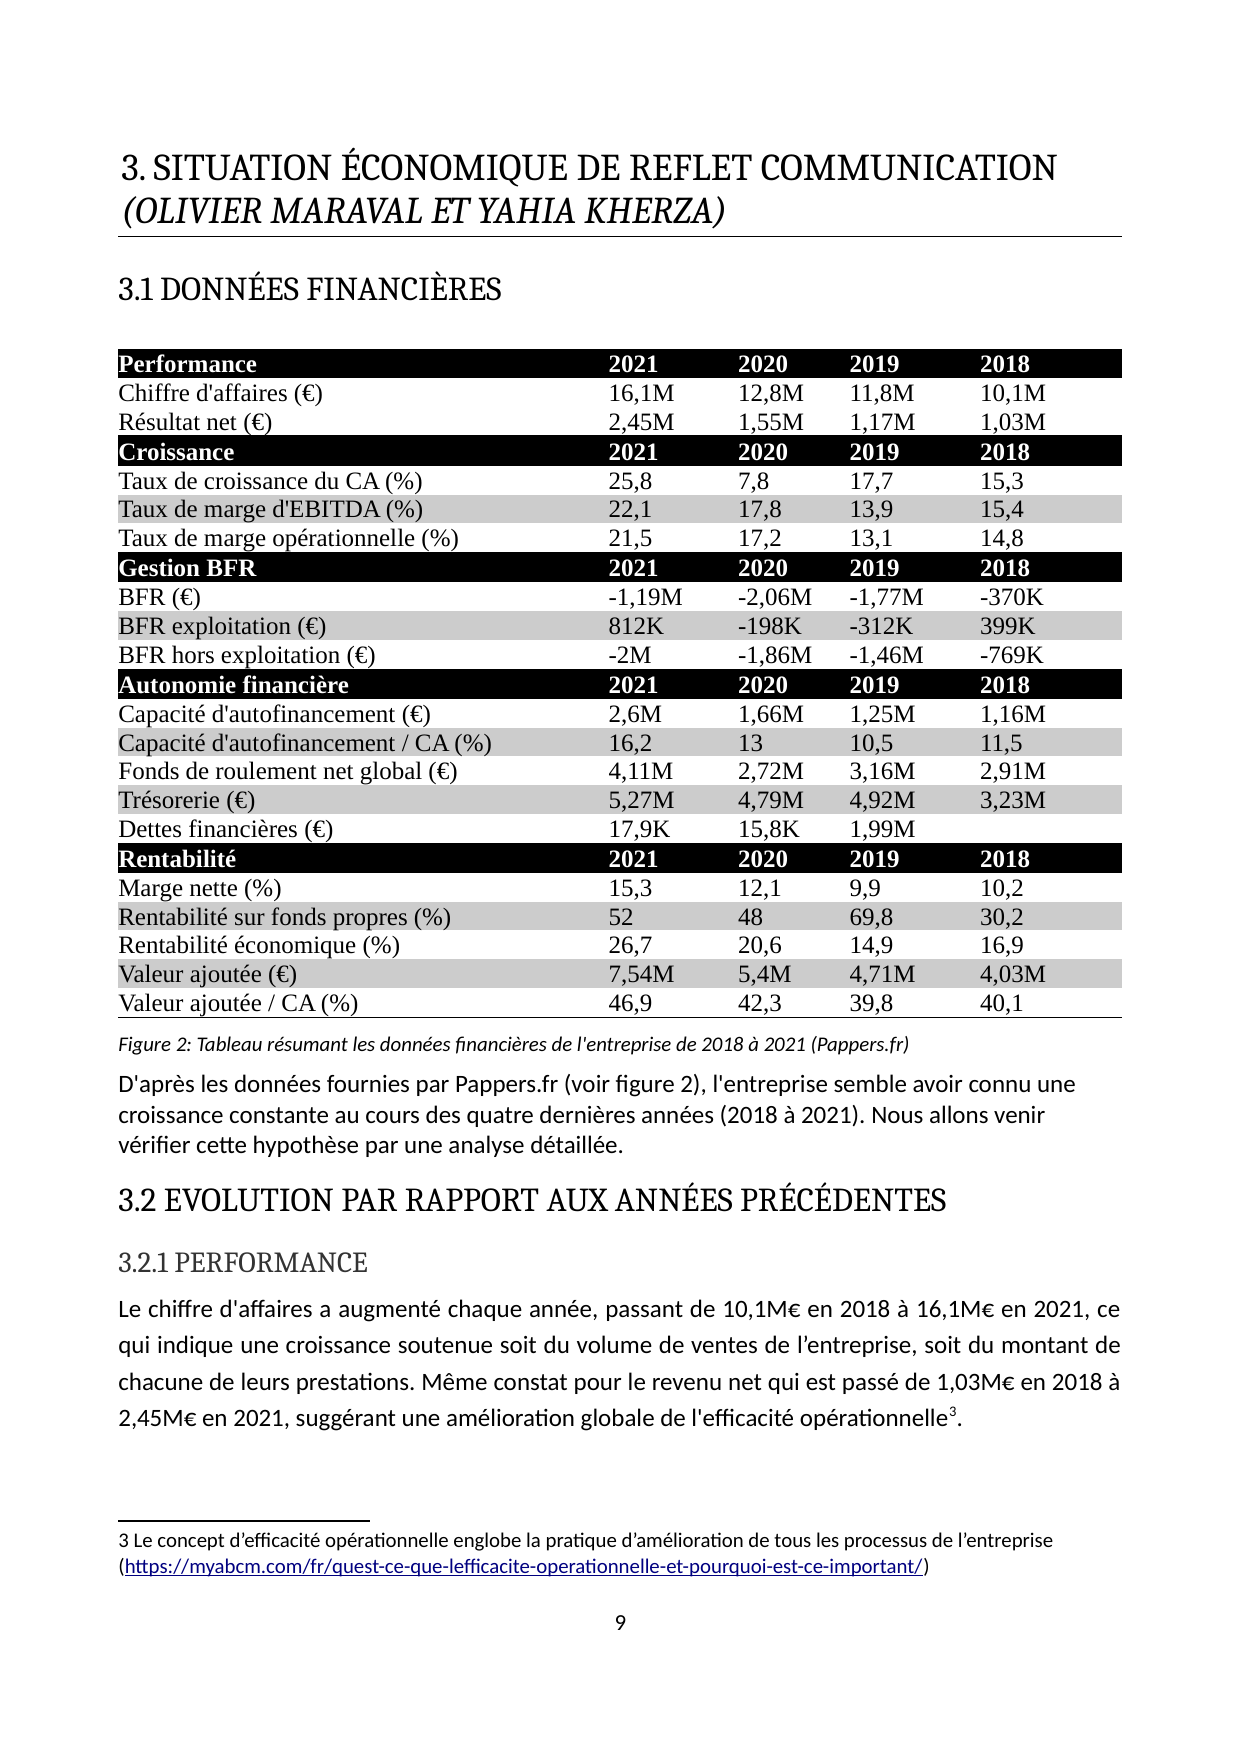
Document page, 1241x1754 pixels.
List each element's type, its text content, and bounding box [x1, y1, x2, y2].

table_cell 1,25M [849, 699, 980, 728]
table_cell 3,23M [980, 785, 1122, 814]
table_cell 2021 [608, 437, 738, 466]
table_cell 2021 [608, 844, 738, 873]
table_cell 10,5 [849, 728, 980, 756]
table_cell 26,7 [608, 930, 738, 959]
table_cell 17,9K [608, 814, 738, 843]
table_header Performance [118, 349, 608, 378]
table_cell 2020 [738, 670, 849, 699]
table_cell 7,54M [608, 959, 738, 988]
table_cell 39,8 [849, 988, 980, 1017]
table_cell -1,86M [738, 640, 849, 668]
table_cell 1,99M [849, 814, 980, 843]
table_cell 30,2 [980, 902, 1122, 930]
table_cell Taux de croissance du CA (%) [118, 466, 608, 494]
table_cell 11,5 [980, 728, 1122, 756]
table_cell 14,8 [980, 523, 1122, 552]
table_cell Taux de marge d'EBITDA (%) [118, 495, 608, 523]
subtitle 3.1 Données financières [118, 270, 1122, 309]
table_cell 1,16M [980, 699, 1122, 728]
table_cell 2018 [980, 554, 1122, 582]
table_cell -1,19M [608, 582, 738, 611]
table_cell 16,2 [608, 728, 738, 756]
table_cell 2019 [849, 437, 980, 466]
table_cell 2,6M [608, 699, 738, 728]
table_cell 10,1M [980, 378, 1122, 407]
table_cell Résultat net (€) [118, 407, 608, 435]
table_cell -1,77M [849, 582, 980, 611]
table_cell BFR exploitation (€) [118, 611, 608, 640]
table_cell 1,17M [849, 407, 980, 435]
table_cell 2020 [738, 844, 849, 873]
table_cell BFR (€) [118, 582, 608, 611]
table_cell 20,6 [738, 930, 849, 959]
text Figure 2: Tableau résumant les données financières de l'entreprise de 2018 à 2021 (Pappers.fr) [118, 1031, 1122, 1056]
table_cell -198K [738, 611, 849, 640]
table_cell 16,9 [980, 930, 1122, 959]
table_cell Valeur ajoutée / CA (%) [118, 988, 608, 1017]
table_cell 1,03M [980, 407, 1122, 435]
table_cell 12,1 [738, 873, 849, 902]
table_cell 17,7 [849, 466, 980, 494]
table_cell 46,9 [608, 988, 738, 1017]
table_cell 2021 [608, 670, 738, 699]
table_cell 4,71M [849, 959, 980, 988]
table_cell 2,91M [980, 756, 1122, 785]
table_cell Capacité d'autofinancement / CA (%) [118, 728, 608, 756]
table_cell 2021 [608, 554, 738, 582]
table_cell 15,4 [980, 495, 1122, 523]
table_cell 9,9 [849, 873, 980, 902]
table_cell 812K [608, 611, 738, 640]
table_cell 7,8 [738, 466, 849, 494]
table_cell 2018 [980, 844, 1122, 873]
table_cell 69,8 [849, 902, 980, 930]
table_cell 4,92M [849, 785, 980, 814]
table_cell -2,06M [738, 582, 849, 611]
table_cell -370K [980, 582, 1122, 611]
table_cell 4,79M [738, 785, 849, 814]
table_cell Rentabilité économique (%) [118, 930, 608, 959]
table_cell Trésorerie (€) [118, 785, 608, 814]
table_cell 25,8 [608, 466, 738, 494]
table_cell 2019 [849, 554, 980, 582]
subtitle 3. Situation économique de Reflet Communication (Olivier MARAVAL et Yahia KHERZA) [118, 143, 1122, 236]
table_cell Gestion BFR [118, 554, 608, 582]
table_cell 14,9 [849, 930, 980, 959]
table_cell -1,46M [849, 640, 980, 668]
table_cell 2020 [738, 554, 849, 582]
table_cell 3,16M [849, 756, 980, 785]
text Le concept d’efficacité opérationnelle englobe la pratique d’amélioration de tous les processus de l’entreprise (https://myabcm.com/fr/quest-ce-que-lefficacite-operationnelle-et-pourquoi-est-ce-important/) [118, 1527, 1122, 1578]
table_cell 2018 [980, 437, 1122, 466]
table_cell 1,55M [738, 407, 849, 435]
table_cell 1,66M [738, 699, 849, 728]
table_cell 40,1 [980, 988, 1122, 1017]
table_cell 21,5 [608, 523, 738, 552]
table_cell 4,03M [980, 959, 1122, 988]
table_header 2021 [608, 349, 738, 378]
table_cell 10,2 [980, 873, 1122, 902]
table_cell 13,1 [849, 523, 980, 552]
table_cell Chiffre d'affaires (€) [118, 378, 608, 407]
table_cell 13,9 [849, 495, 980, 523]
table_cell -2M [608, 640, 738, 668]
subtitle 3.2.1 Performance [118, 1247, 1122, 1280]
table_cell 48 [738, 902, 849, 930]
table_cell Valeur ajoutée (€) [118, 959, 608, 988]
table_cell Fonds de roulement net global (€) [118, 756, 608, 785]
table_cell Croissance [118, 437, 608, 466]
table_cell Rentabilité sur fonds propres (%) [118, 902, 608, 930]
table_cell 52 [608, 902, 738, 930]
table_cell 2019 [849, 670, 980, 699]
text Le chiffre d'affaires a augmenté chaque année, passant de 10,1M€ en 2018 à 16,1M€ en 2021, ce qui indique une croissance soutenue soit du volume de ventes de l’entreprise, soit du montant de chacune de leurs prestations. Même constat pour le revenu net qui est passé de 1,03M€ en 2018 à 2,45M€ en 2021, suggérant une amélioration globale de l'efficacité opérationnelle. [118, 1293, 1122, 1433]
table_cell 4,11M [608, 756, 738, 785]
table_cell 17,8 [738, 495, 849, 523]
table_cell Capacité d'autofinancement (€) [118, 699, 608, 728]
table_cell -769K [980, 640, 1122, 668]
table_cell 2019 [849, 844, 980, 873]
table_cell Dettes financières (€) [118, 814, 608, 843]
table_cell 15,3 [608, 873, 738, 902]
table_header 2019 [849, 349, 980, 378]
table_cell 15,3 [980, 466, 1122, 494]
table_cell 22,1 [608, 495, 738, 523]
table_cell 15,8K [738, 814, 849, 843]
table_cell Autonomie financière [118, 670, 608, 699]
table_cell 399K [980, 611, 1122, 640]
table_cell 5,27M [608, 785, 738, 814]
table_cell 2018 [980, 670, 1122, 699]
subtitle 3.2 Evolution par rapport aux années précédentes [118, 1181, 1122, 1219]
table_cell Marge nette (%) [118, 873, 608, 902]
table_header 2018 [980, 349, 1122, 378]
table_cell 2,72M [738, 756, 849, 785]
table_cell 17,2 [738, 523, 849, 552]
table_cell 2020 [738, 437, 849, 466]
table_cell Taux de marge opérationnelle (%) [118, 523, 608, 552]
table_cell 16,1M [608, 378, 738, 407]
table_cell 11,8M [849, 378, 980, 407]
table_cell 12,8M [738, 378, 849, 407]
table_cell 42,3 [738, 988, 849, 1017]
table_cell BFR hors exploitation (€) [118, 640, 608, 668]
table_cell [980, 814, 1122, 843]
table_cell 13 [738, 728, 849, 756]
table_cell 5,4M [738, 959, 849, 988]
text D'après les données fournies par Pappers.fr (voir figure 2), l'entreprise semble avoir connu une croissance constante au cours des quatre dernières années (2018 à 2021). Nous allons venir vérifier cette hypothèse par une analyse détaillée. [118, 1069, 1122, 1160]
table_cell 2,45M [608, 407, 738, 435]
table_cell Rentabilité [118, 844, 608, 873]
table_header 2020 [738, 349, 849, 378]
table_cell -312K [849, 611, 980, 640]
